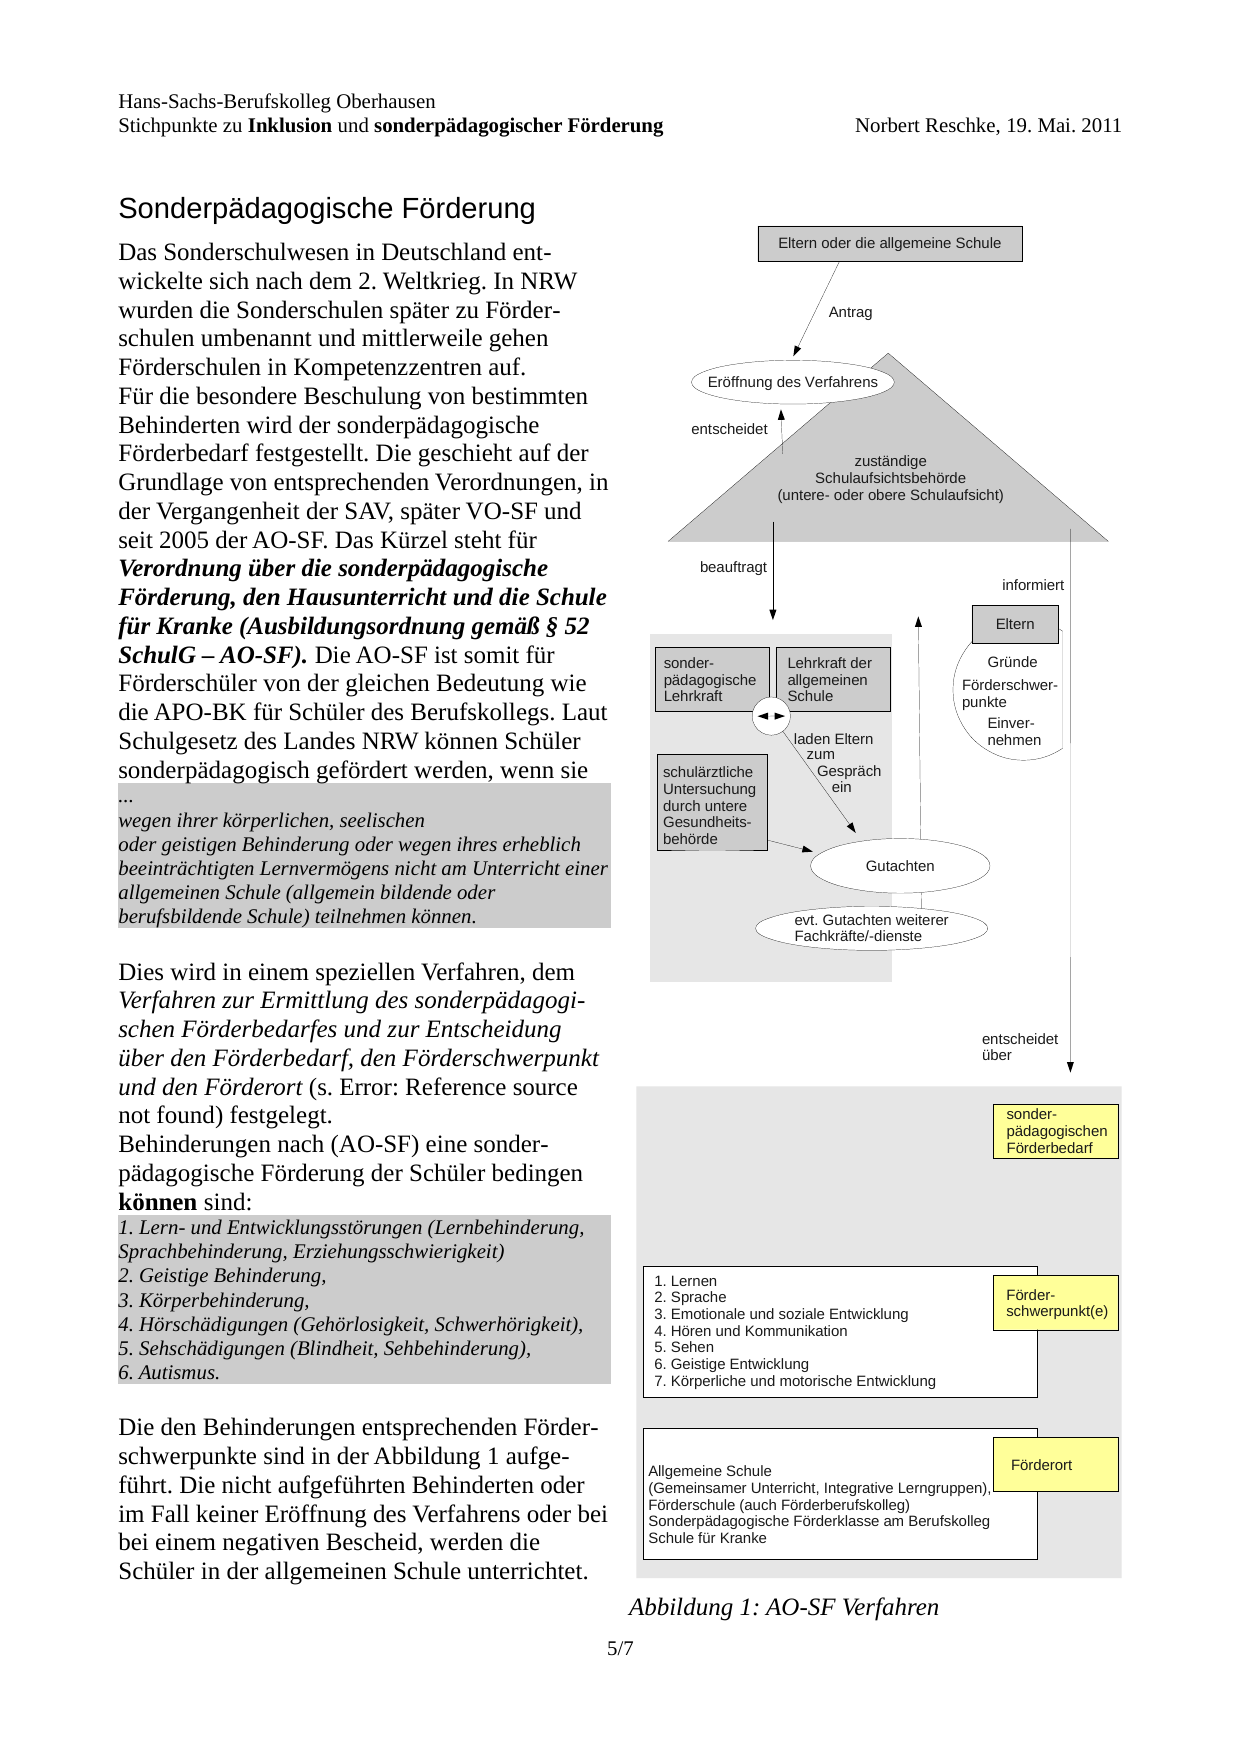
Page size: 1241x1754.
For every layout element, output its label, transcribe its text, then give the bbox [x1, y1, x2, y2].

subtitle Sonderpädagogische Förderung [118, 191, 611, 225]
text Für die besondere Beschulung von bestimmten Behinderten wird der sonderpädagogische Förder­bedarf festgestellt. Die geschieht auf der Grundlage von entsprechenden Verordnungen, in der Vergangenheit der SAV, später VO-SF und seit 2005 der AO-SF. Das Kürzel steht für [118, 381, 611, 553]
text 3. Körperbehinderung, [118, 1287, 611, 1312]
text 5. Sehschädigungen (Blindheit, Seh­behinderung), [118, 1336, 611, 1360]
text Abbildung 1: AO-SF Verfahren [629, 1593, 1122, 1621]
text Dies wird in einem speziellen Verfahren, dem Verfahren zur Er­mitt­lung des sonder­päda­go­gi­schen Förder­bedarfes und zur Entscheidung über den Förder­bedarf, den Förderschwerpunkt und den Förderort (s. Fehler: Referenz nicht gefunden) festgelegt. [118, 957, 611, 1129]
text Die den Behinderungen entsprechenden Förder­schwerpunkte sind in der Abbildung 1 aufge­führt. Die nicht aufgeführten Behinderten oder im Fall keiner Eröffnung des Verfahrens oder bei bei einem negativen Bescheid, werden die Schüler in der allgemeinen Schule unterrichtet. [118, 1412, 611, 1585]
text Behinderungen nach (AO-SF) eine sonder­pädagogische Förderung der Schüler bedingen können sind: [118, 1129, 611, 1215]
text ... [118, 783, 611, 807]
text oder geistigen Behinderung oder wegen ihres erheblich beeinträchtigten Lernvermögens nicht am Unterricht einer allgemeinen Schule (allgemein bildende oder berufsbildende Schule) teilnehmen können. [118, 832, 611, 928]
text 2. Geistige Behinderung, [118, 1263, 611, 1287]
text 4. Hörschädigungen (Gehörlosigkeit, Schwer­hörigkeit), [118, 1312, 611, 1336]
text 6. Autismus. [118, 1360, 611, 1384]
text wegen ihrer körperlichen, seelischen [118, 807, 611, 832]
text 1. Lern- und Entwicklungsstörungen (Lernbehinderung, Sprachbehinderung, Erziehungsschwierigkeit) [118, 1215, 611, 1263]
text Verordnung über die sonder­pädagogische Förderung, den Hausunterricht und die Schule für Kranke (Ausbildungsordnung gemäß § 52 SchulG – AO-SF). Die AO-SF ist somit für Förderschüler von der gleichen Bedeutung wie die APO-BK für Schüler des Berufskollegs. Laut Schulgesetz des Landes NRW können Schüler sonder­päda­go­gisch gefördert werden, wenn sie [118, 553, 611, 783]
text Das Sonderschulwesen in Deutschland ent­wickelte sich nach dem 2. Weltkrieg. In NRW wurden die Sonderschulen später zu Förder­schulen umbenannt und mittlerweile gehen Förder­schulen in Kompetenz­zentren auf. [118, 237, 611, 381]
